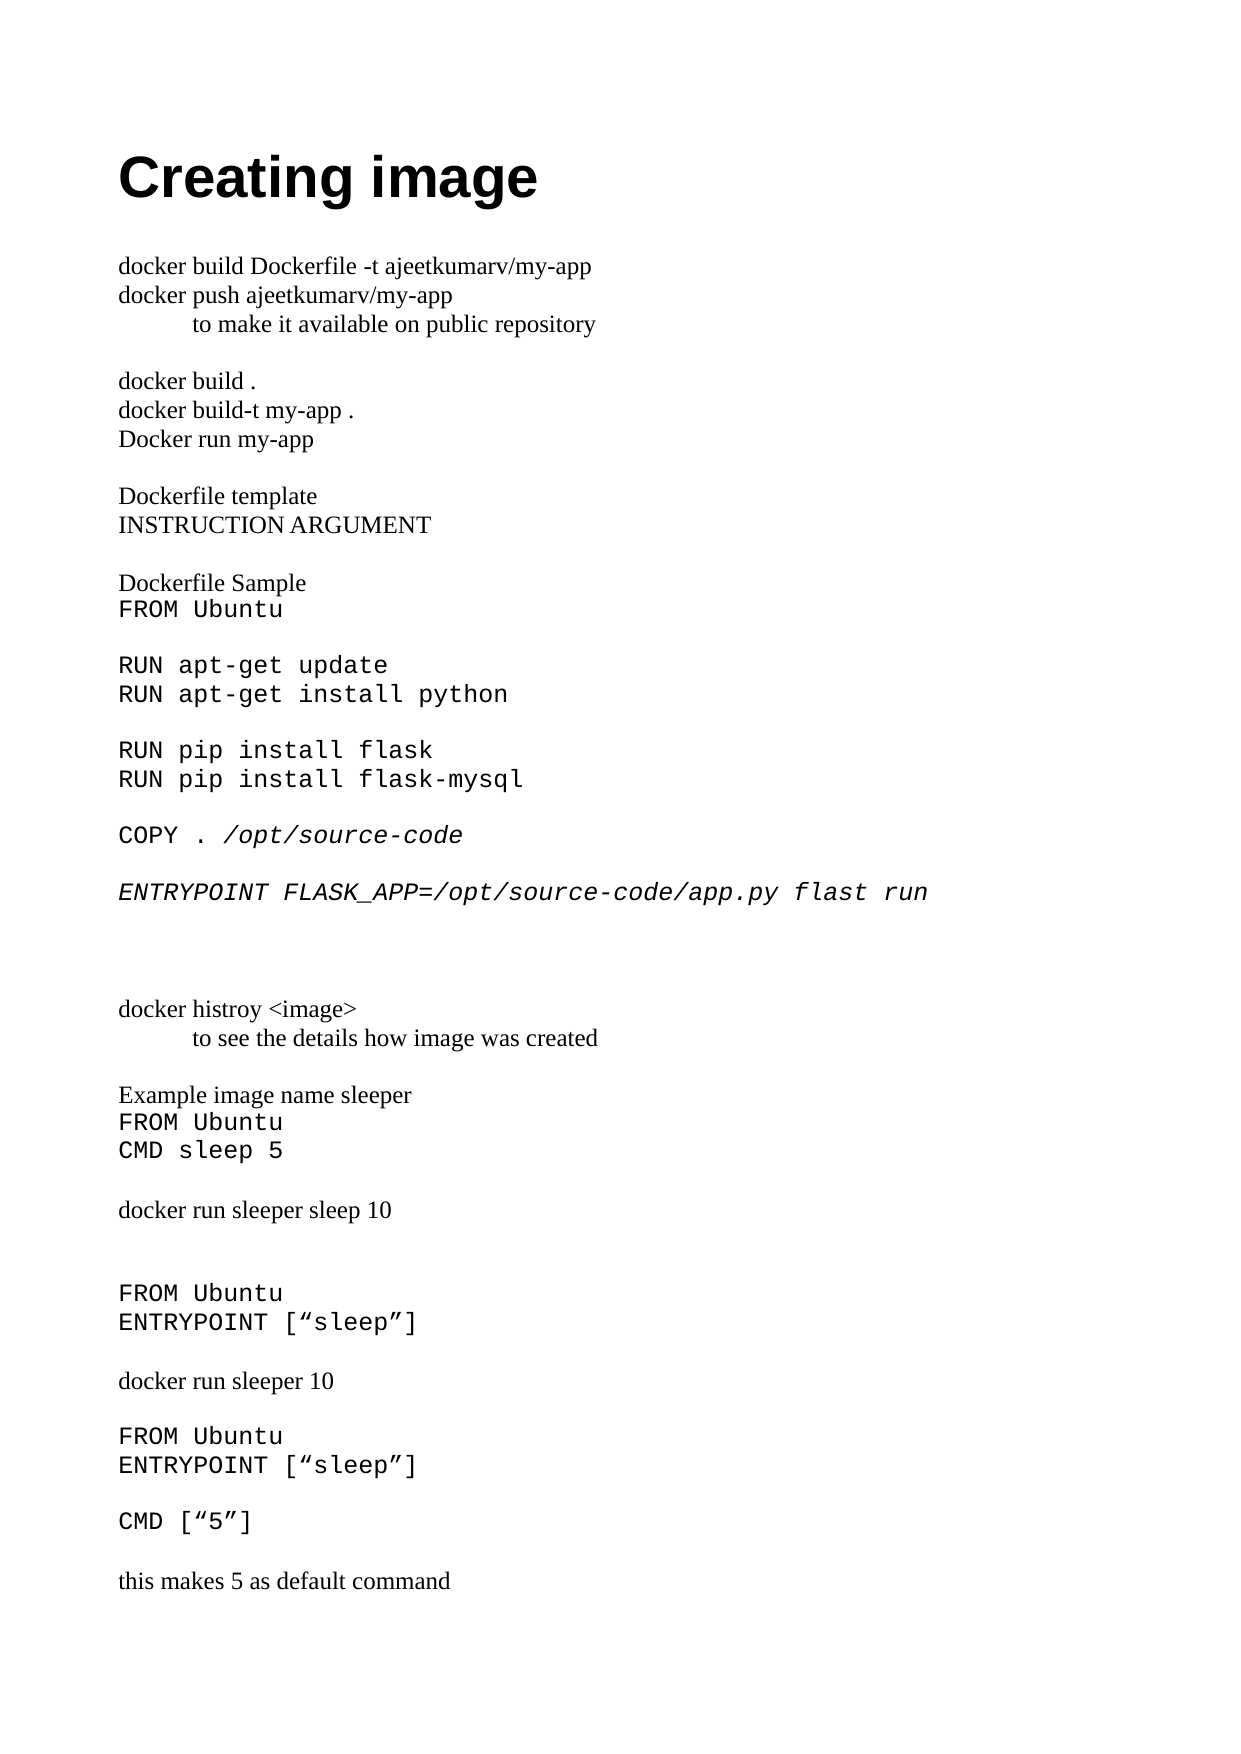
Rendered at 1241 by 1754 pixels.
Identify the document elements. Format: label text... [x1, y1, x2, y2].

text Example image name sleeper [118, 1081, 1122, 1109]
title Creating image [118, 143, 1122, 210]
text RUN apt-get install python [118, 681, 1122, 710]
text RUN apt-get update [118, 653, 1122, 681]
text docker build Dockerfile -t ajeetkumarv/my-app [118, 251, 1122, 280]
text FROM Ubuntu [118, 596, 1122, 625]
text FROM Ubuntu [118, 1109, 1122, 1138]
text to make it available on public repository [118, 309, 1122, 338]
text Dockerfile template [118, 481, 1122, 510]
text RUN pip install flask [118, 738, 1122, 766]
text docker build . [118, 366, 1122, 395]
text CMD [“5”] [118, 1509, 1122, 1537]
text ENTRYPOINT [“sleep”] [118, 1452, 1122, 1481]
text INSTRUCTION ARGUMENT [118, 510, 1122, 539]
text docker push ajeetkumarv/my-app [118, 280, 1122, 309]
text this makes 5 as default command [118, 1566, 1122, 1595]
text COPY . /opt/source-code [118, 823, 1122, 851]
text FROM Ubuntu [118, 1424, 1122, 1452]
text FROM Ubuntu [118, 1281, 1122, 1309]
text ENTRYPOINT FLASK_APP=/opt/source-code/app.py flast run [118, 880, 1122, 908]
text docker run sleeper 10 [118, 1366, 1122, 1395]
text docker run sleeper sleep 10 [118, 1195, 1122, 1223]
text ENTRYPOINT [“sleep”] [118, 1309, 1122, 1338]
text Docker run my-app [118, 424, 1122, 453]
text CMD sleep 5 [118, 1138, 1122, 1166]
text docker build-t my-app . [118, 395, 1122, 424]
text Dockerfile Sample [118, 568, 1122, 596]
text RUN pip install flask-mysql [118, 766, 1122, 795]
text docker histroy <image> [118, 994, 1122, 1023]
text to see the details how image was created [118, 1023, 1122, 1052]
